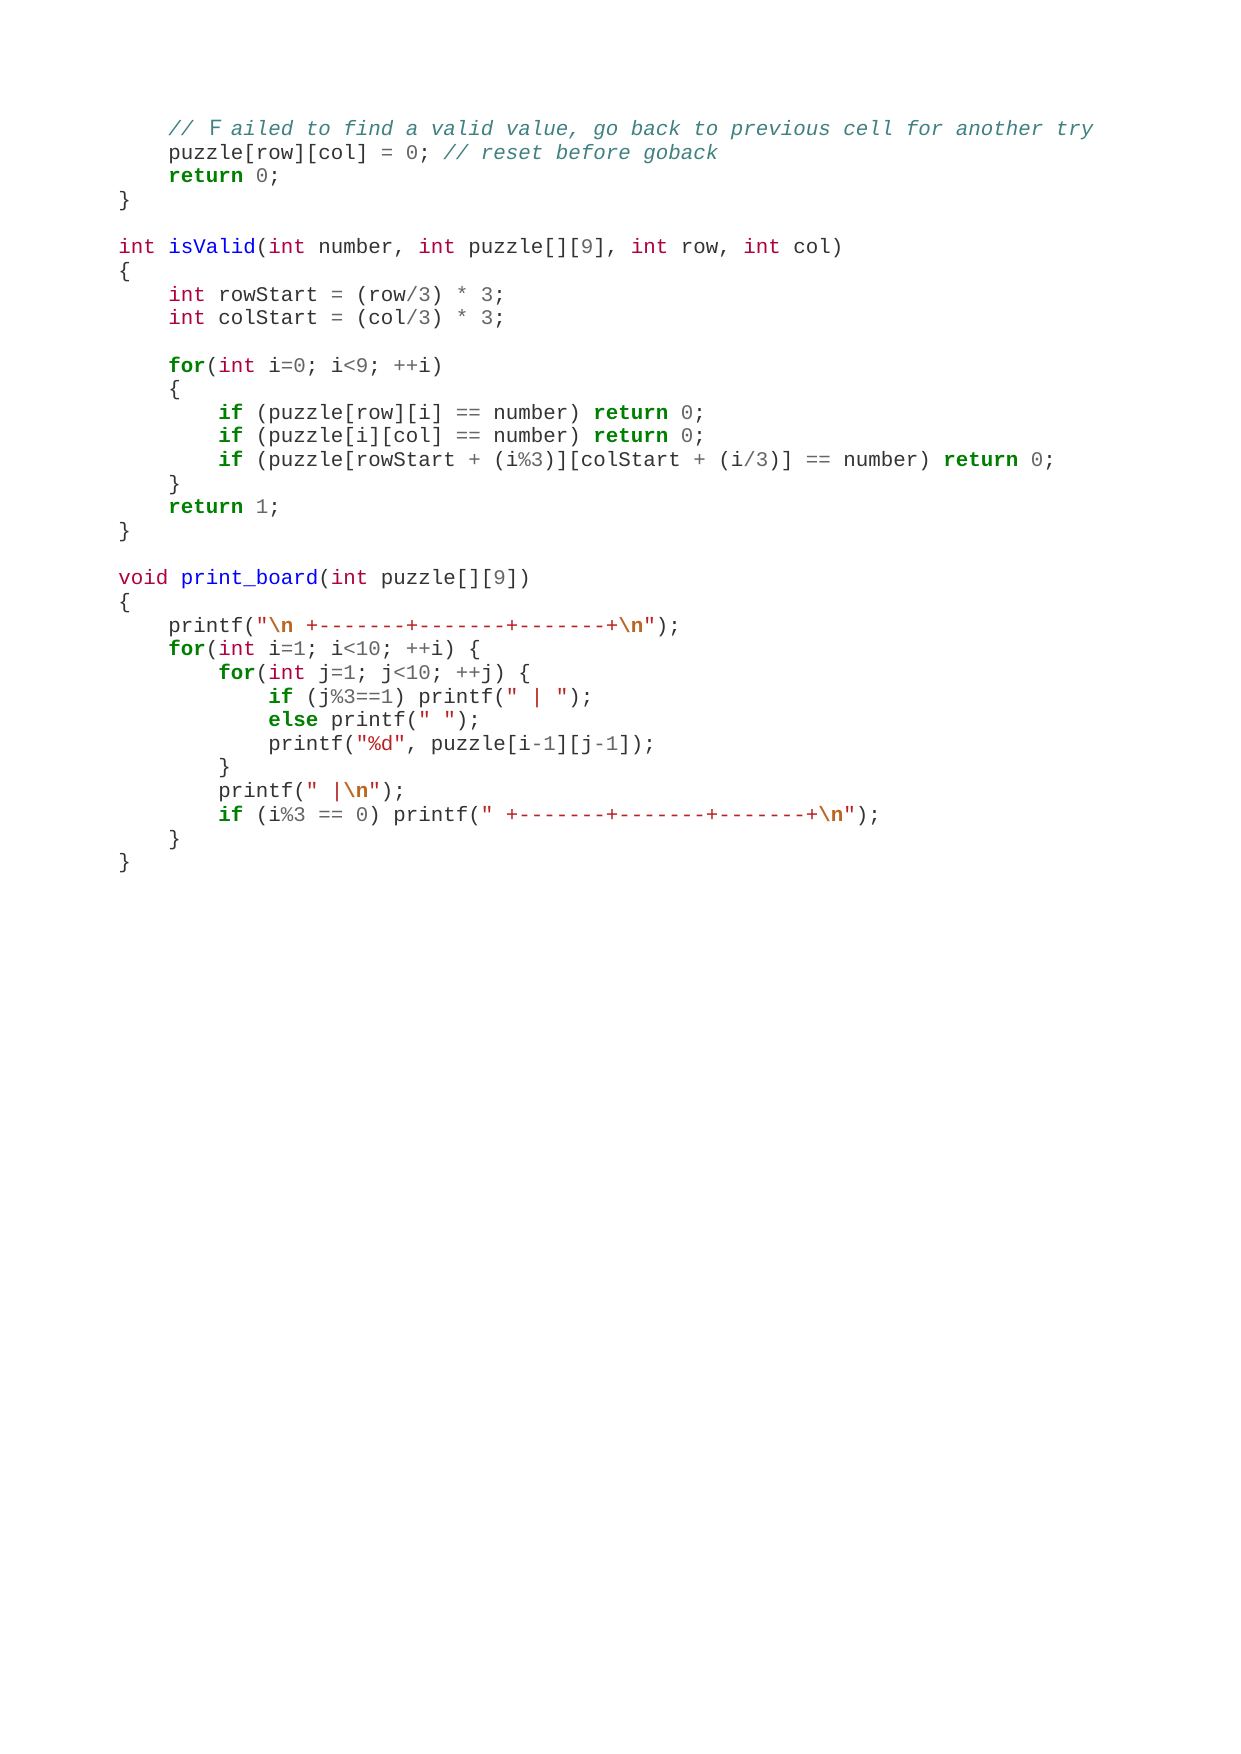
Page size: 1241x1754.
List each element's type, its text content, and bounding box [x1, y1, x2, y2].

text if (puzzle[row][i] == number) return 0; [118, 402, 1122, 426]
text printf("\n +-------+-------+-------+\n"); [118, 615, 1122, 638]
text void print_board(int puzzle[][9]) [118, 567, 1122, 591]
text int rowStart = (row/3) * 3; [118, 284, 1122, 307]
text if (puzzle[i][col] == number) return 0; [118, 426, 1122, 449]
text printf("%d", puzzle[i-1][j-1]); [118, 733, 1122, 757]
text printf(" |\n"); [118, 780, 1122, 804]
text { [118, 378, 1122, 402]
text for(int i=0; i<9; ++i) [118, 354, 1122, 378]
text for(int j=1; j<10; ++j) { [118, 662, 1122, 686]
text if (puzzle[rowStart + (i%3)][colStart + (i/3)] == number) return 0; [118, 449, 1122, 473]
text for(int i=1; i<10; ++i) { [118, 638, 1122, 662]
text } [118, 520, 1122, 544]
text } [118, 473, 1122, 496]
text return 1; [118, 496, 1122, 520]
text // Ｆailed to find a valid value, go back to previous cell for another try [118, 118, 1122, 142]
text int isValid(int number, int puzzle[][9], int row, int col) [118, 236, 1122, 260]
text return 0; [118, 165, 1122, 189]
text else printf(" "); [118, 709, 1122, 733]
text puzzle[row][col] = 0; // reset before goback [118, 142, 1122, 165]
text } [118, 757, 1122, 780]
text { [118, 260, 1122, 284]
text } [118, 189, 1122, 213]
text { [118, 591, 1122, 615]
text if (i%3 == 0) printf(" +-------+-------+-------+\n"); [118, 804, 1122, 827]
text } [118, 827, 1122, 851]
text if (j%3==1) printf(" | "); [118, 686, 1122, 709]
text int colStart = (col/3) * 3; [118, 307, 1122, 331]
text } [118, 851, 1122, 875]
